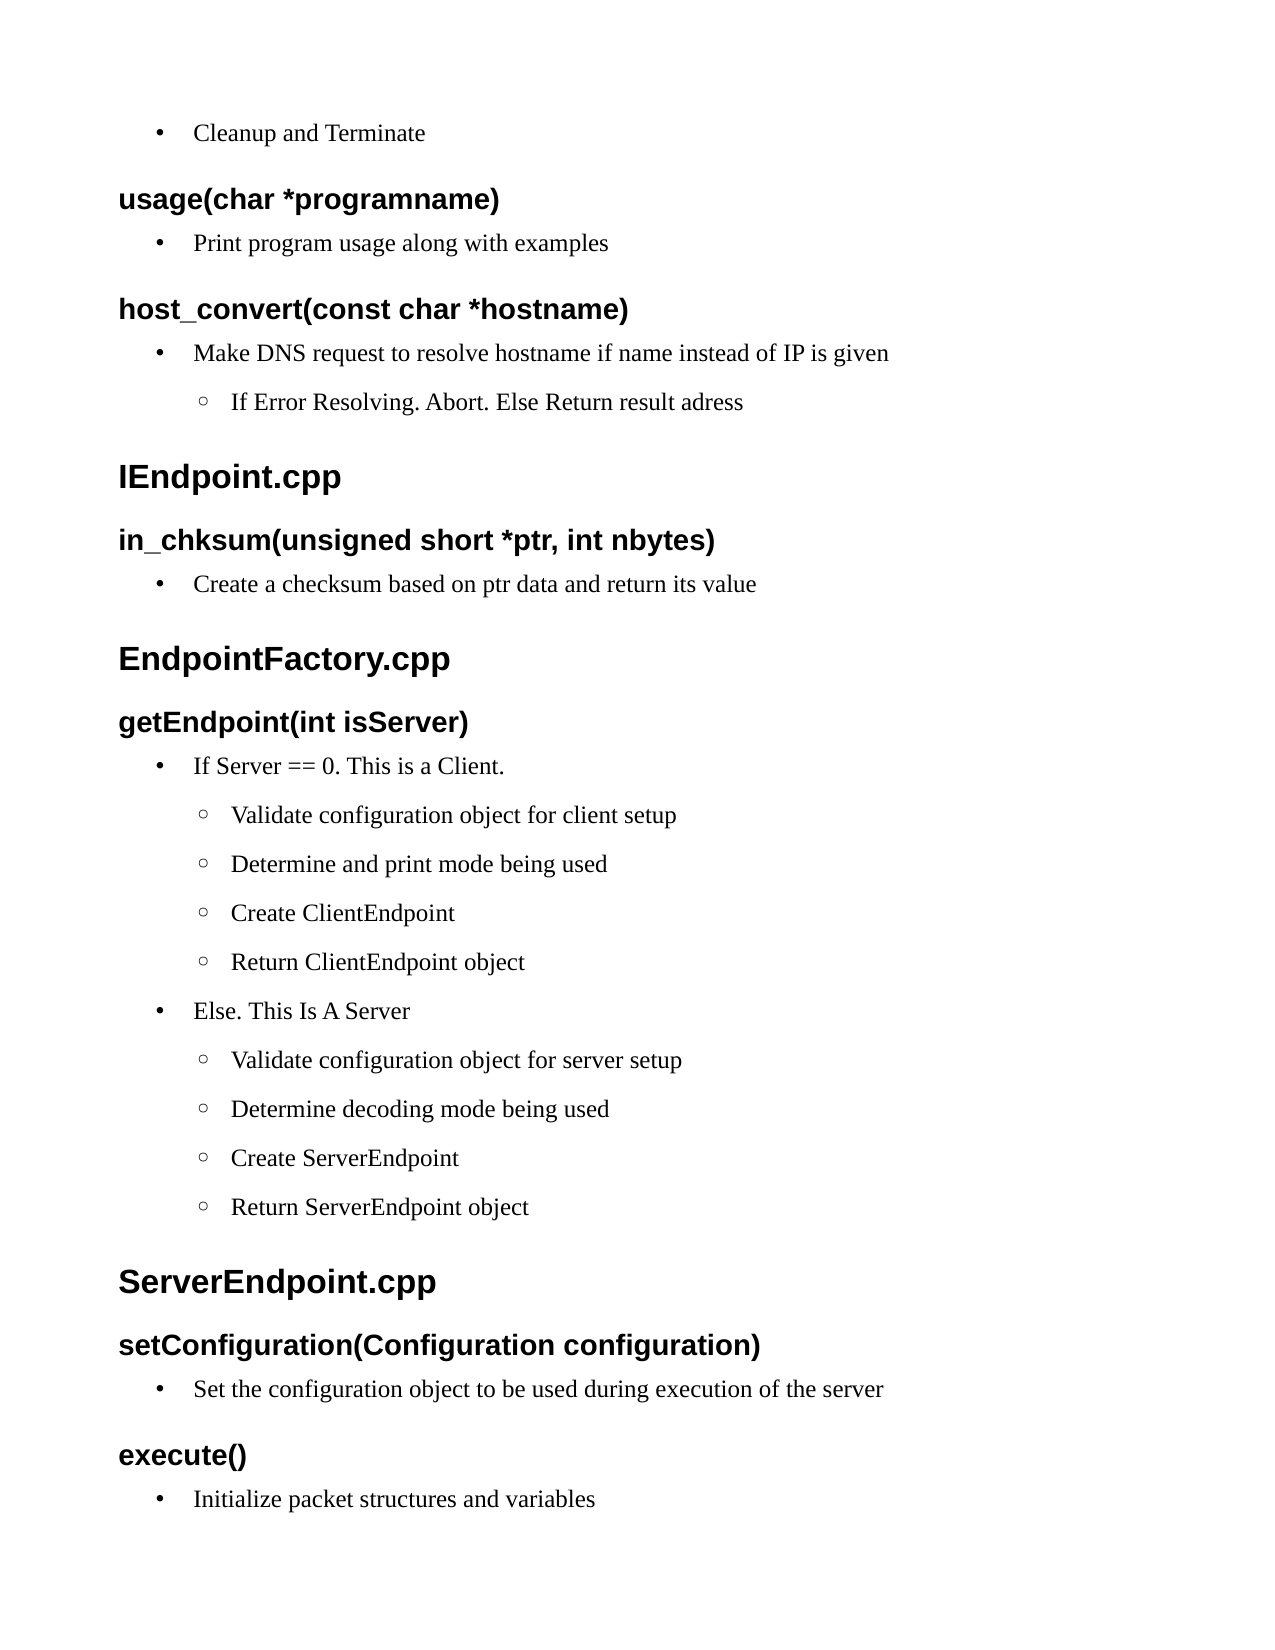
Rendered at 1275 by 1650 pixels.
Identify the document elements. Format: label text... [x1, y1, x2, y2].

list Return ServerEndpoint object [193, 1192, 1157, 1221]
list Set the configuration object to be used during execution of the server [156, 1374, 1157, 1403]
subtitle getEndpoint(int isServer) [118, 704, 1157, 738]
list Determine and print mode being used [193, 849, 1157, 878]
list Create ServerEndpoint [193, 1143, 1157, 1172]
list Make DNS request to resolve hostname if name instead of IP is given [156, 338, 1157, 367]
subtitle host_convert(const char *hostname) [118, 292, 1157, 325]
list Validate configuration object for server setup [193, 1045, 1157, 1074]
list Validate configuration object for client setup [193, 800, 1157, 828]
list Cleanup and Terminate [156, 118, 1157, 147]
subtitle EndpointFactory.cpp [118, 639, 1157, 677]
list If Server == 0. This is a Client. [156, 751, 1157, 779]
list Else. This Is A Server [156, 996, 1157, 1025]
list Determine decoding mode being used [193, 1094, 1157, 1123]
list Create a checksum based on ptr data and return its value [156, 569, 1157, 598]
list Create ClientEndpoint [193, 898, 1157, 927]
subtitle setConfiguration(Configuration configuration) [118, 1328, 1157, 1362]
subtitle execute() [118, 1438, 1157, 1472]
subtitle usage(char *programname) [118, 182, 1157, 216]
list Return ClientEndpoint object [193, 947, 1157, 976]
list Initialize packet structures and variables [156, 1484, 1157, 1513]
subtitle IEndpoint.cpp [118, 457, 1157, 496]
list Print program usage along with examples [156, 228, 1157, 257]
list If Error Resolving. Abort. Else Return result adress [193, 387, 1157, 416]
subtitle in_chksum(unsigned short *ptr, int nbytes) [118, 523, 1157, 556]
subtitle ServerEndpoint.cpp [118, 1262, 1157, 1301]
